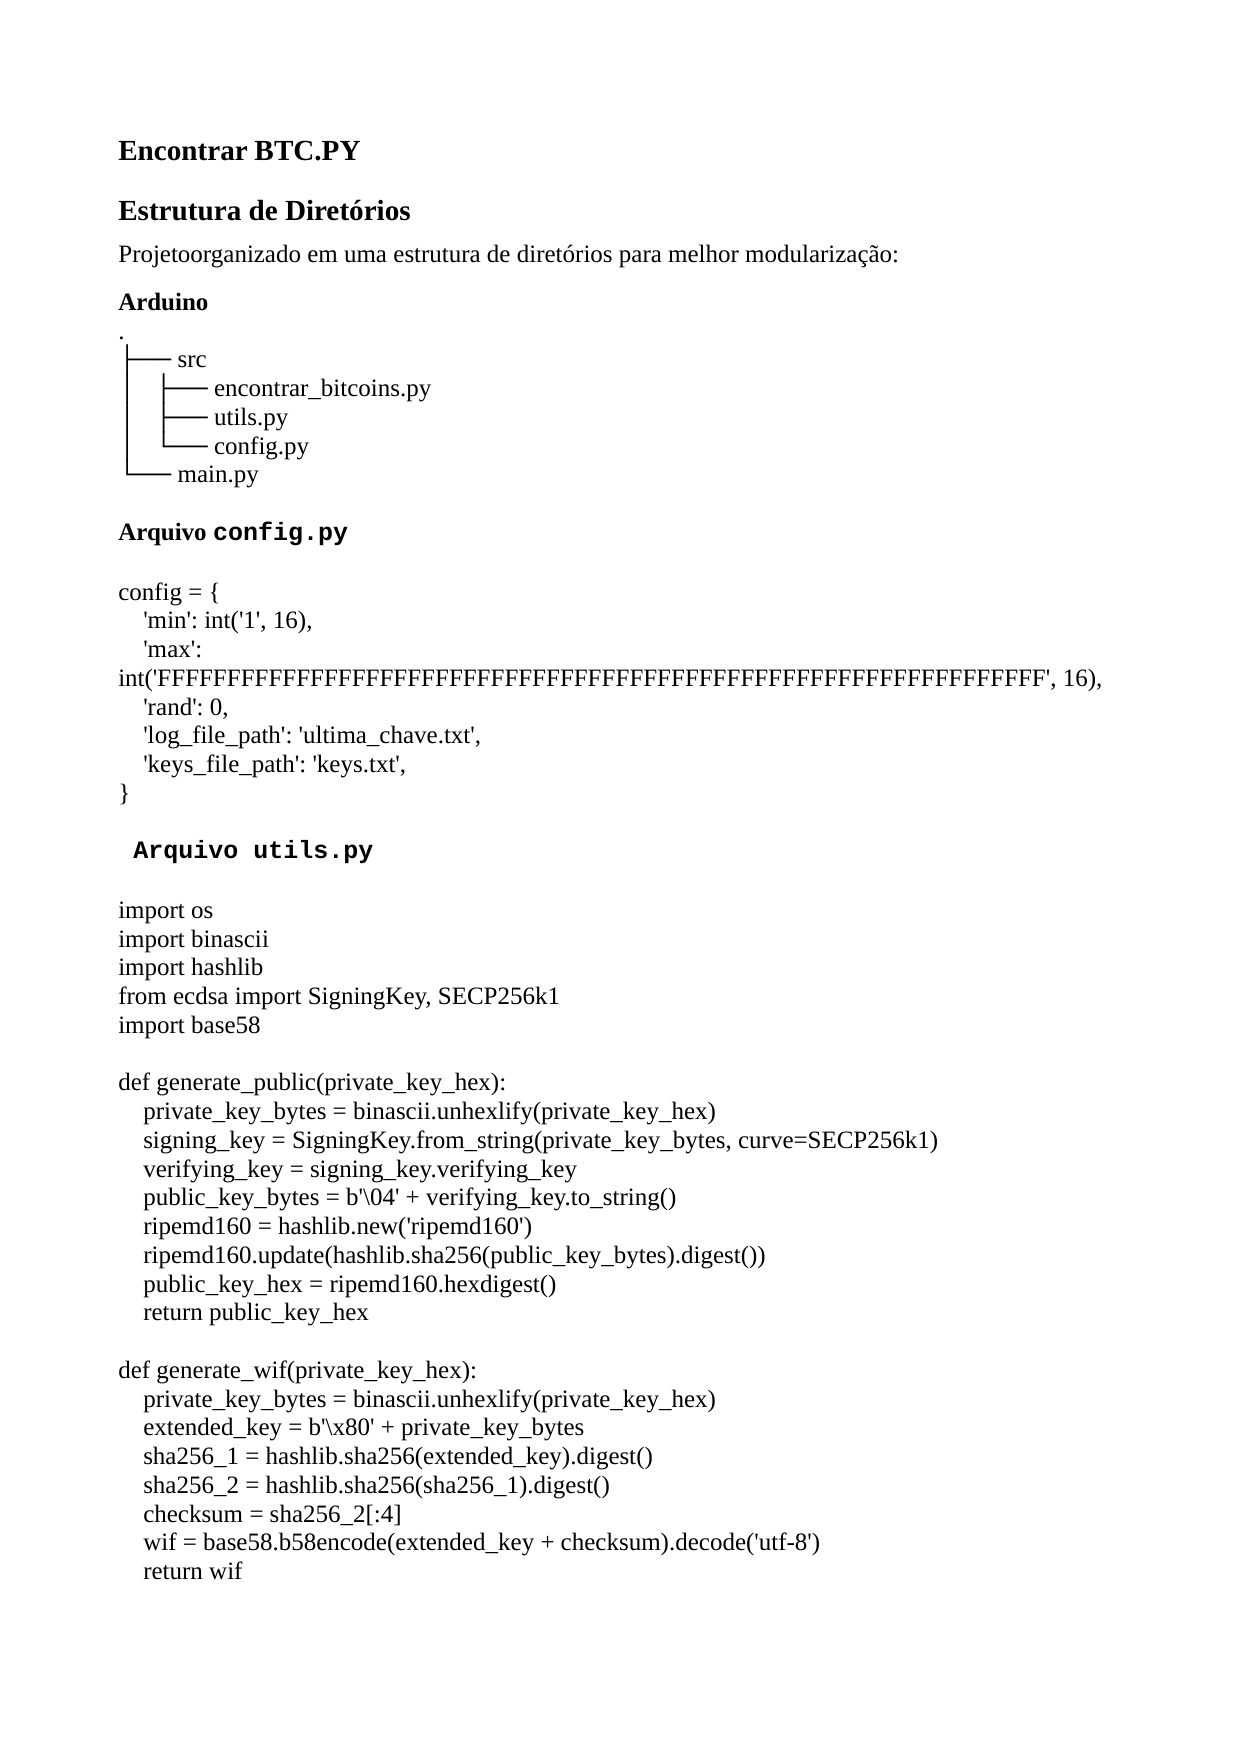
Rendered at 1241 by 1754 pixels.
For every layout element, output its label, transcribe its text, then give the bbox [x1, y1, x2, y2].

text extended_key = b'\x80' + private_key_bytes [118, 1412, 1122, 1441]
text verifying_key = signing_key.verifying_key [118, 1154, 1122, 1182]
subtitle Estrutura de Diretórios [118, 193, 1122, 227]
text private_key_bytes = binascii.unhexlify(private_key_hex) [118, 1096, 1122, 1125]
text wif = base58.b58encode(extended_key + checksum).decode('utf-8') [118, 1527, 1122, 1556]
text ripemd160 = hashlib.new('ripemd160') [118, 1211, 1122, 1240]
text Arduino [118, 287, 1122, 316]
text return public_key_hex [118, 1297, 1122, 1326]
text Projetoorganizado em uma estrutura de diretórios para melhor modularização: [118, 239, 1122, 268]
text 'min': int('1', 16), [118, 605, 1122, 634]
text │ ├── encontrar_bitcoins.py [164, 373, 1122, 402]
text import binascii [118, 924, 1122, 952]
text checksum = sha256_2[:4] [118, 1499, 1122, 1527]
text 'rand': 0, [118, 692, 1122, 720]
text def generate_wif(private_key_hex): [118, 1355, 1122, 1384]
text │ └── config.py [128, 431, 1122, 459]
text config = { [118, 577, 1122, 605]
text import os [118, 895, 1122, 924]
subtitle Encontrar BTC.PY [118, 133, 1122, 166]
text │ ├── utils.py [164, 402, 1122, 431]
text private_key_bytes = binascii.unhexlify(private_key_hex) [118, 1384, 1122, 1412]
text import hashlib [118, 952, 1122, 981]
text from ecdsa import SigningKey, SECP256k1 [118, 981, 1122, 1010]
text 'keys_file_path': 'keys.txt', [118, 749, 1122, 778]
text } [118, 778, 1122, 807]
text public_key_bytes = b'\04' + verifying_key.to_string() [118, 1182, 1122, 1211]
text import base58 [118, 1010, 1122, 1039]
text Arquivo utils.py [118, 835, 1122, 866]
text signing_key = SigningKey.from_string(private_key_bytes, curve=SECP256k1) [118, 1125, 1122, 1154]
text ├── src [128, 344, 1122, 373]
text ├── src [118, 344, 126, 373]
text public_key_hex = ripemd160.hexdigest() [118, 1269, 1122, 1297]
text Arquivo config.py [118, 517, 1122, 548]
text 'log_file_path': 'ultima_chave.txt', [118, 720, 1122, 749]
text def generate_public(private_key_hex): [118, 1067, 1122, 1096]
text 'max': int('FFFFFFFFFFFFFFFFFFFFFFFFFFFFFFFFFFFFFFFFFFFFFFFFFFFFFFFFFFFFFFFF', 16), [118, 634, 1122, 692]
text ripemd160.update(hashlib.sha256(public_key_bytes).digest()) [118, 1240, 1122, 1269]
text . [118, 316, 1122, 344]
text sha256_2 = hashlib.sha256(sha256_1).digest() [118, 1470, 1122, 1499]
text └── main.py [118, 459, 1122, 488]
text return wif [118, 1556, 1122, 1585]
text sha256_1 = hashlib.sha256(extended_key).digest() [118, 1441, 1122, 1470]
text │ ├── utils.py [128, 402, 162, 431]
text │ ├── encontrar_bitcoins.py [128, 373, 162, 402]
